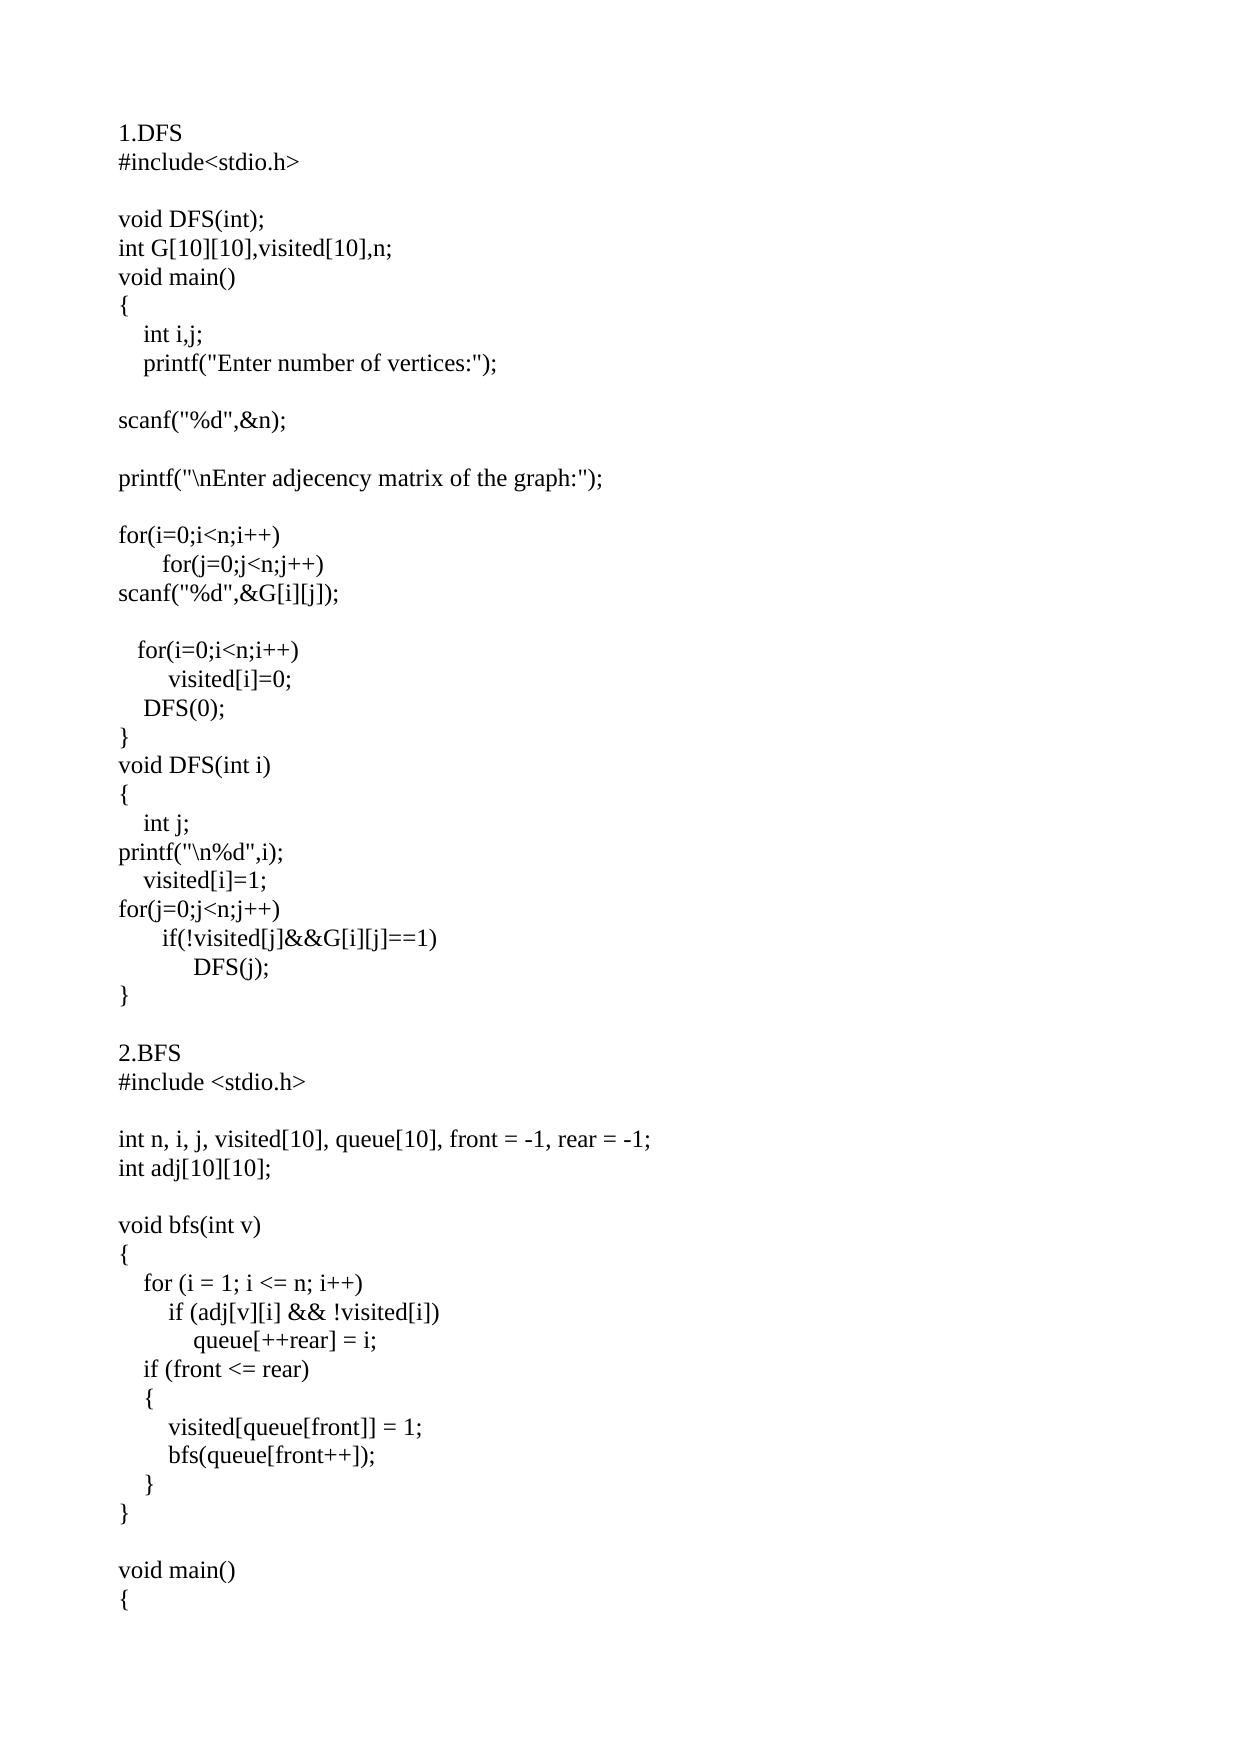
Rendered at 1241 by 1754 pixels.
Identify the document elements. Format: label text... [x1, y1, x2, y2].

text { [118, 291, 1122, 319]
text int j; [118, 808, 1122, 837]
text } [118, 981, 1122, 1009]
text for (i = 1; i <= n; i++) [118, 1268, 1122, 1297]
text 1.DFS [118, 118, 1122, 147]
text int n, i, j, visited[10], queue[10], front = -1, rear = -1; [118, 1124, 1122, 1153]
text { [118, 1239, 1122, 1268]
text bfs(queue[front++]); [118, 1441, 1122, 1469]
text for(i=0;i<n;i++) [118, 521, 1122, 549]
text visited[i]=0; [118, 664, 1122, 693]
text for(i=0;i<n;i++) [118, 636, 1122, 664]
text int G[10][10],visited[10],n; [118, 233, 1122, 262]
text { [118, 1584, 1122, 1613]
text 2.BFS [118, 1038, 1122, 1067]
text void bfs(int v) [118, 1211, 1122, 1239]
text void DFS(int i) [118, 751, 1122, 779]
text printf("\n%d",i); [118, 837, 1122, 866]
text #include<stdio.h> [118, 147, 1122, 176]
text DFS(j); [118, 952, 1122, 981]
text if (front <= rear) [118, 1354, 1122, 1383]
text queue[++rear] = i; [118, 1326, 1122, 1354]
text } [118, 1469, 1122, 1498]
text int i,j; [118, 319, 1122, 348]
text scanf("%d",&G[i][j]); [118, 578, 1122, 607]
text #include <stdio.h> [118, 1067, 1122, 1096]
text visited[i]=1; [118, 866, 1122, 894]
text for(j=0;j<n;j++) [118, 549, 1122, 578]
text visited[queue[front]] = 1; [118, 1412, 1122, 1441]
text { [118, 779, 1122, 808]
text } [118, 1498, 1122, 1527]
text void main() [118, 262, 1122, 291]
text printf("\nEnter adjecency matrix of the graph:"); [118, 463, 1122, 492]
text if (adj[v][i] && !visited[i]) [118, 1297, 1122, 1326]
text void DFS(int); [118, 204, 1122, 233]
text } [118, 722, 1122, 751]
text void main() [118, 1556, 1122, 1584]
text { [118, 1383, 1122, 1412]
text DFS(0); [118, 693, 1122, 722]
text int adj[10][10]; [118, 1153, 1122, 1182]
text for(j=0;j<n;j++) [118, 894, 1122, 923]
text scanf("%d",&n); [118, 406, 1122, 434]
text printf("Enter number of vertices:"); [118, 348, 1122, 377]
text if(!visited[j]&&G[i][j]==1) [118, 923, 1122, 952]
